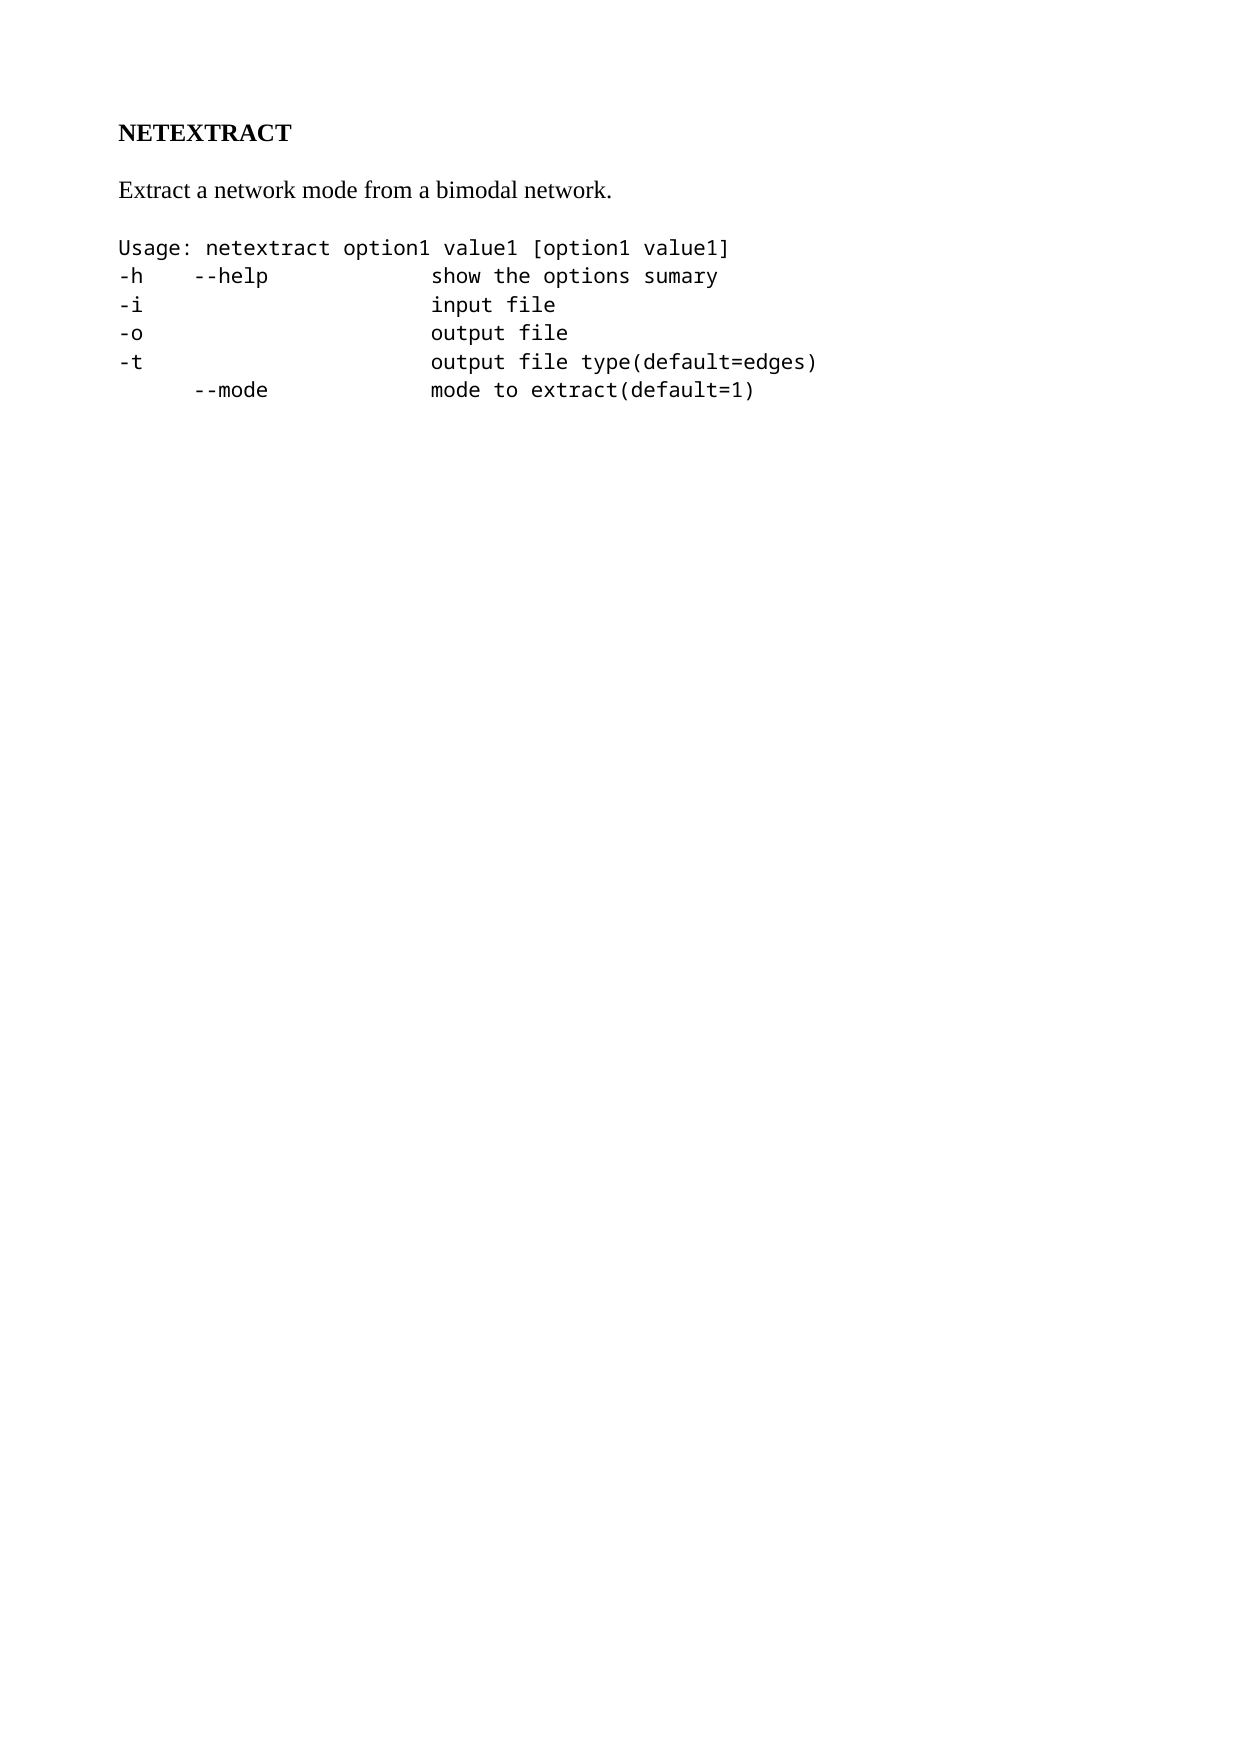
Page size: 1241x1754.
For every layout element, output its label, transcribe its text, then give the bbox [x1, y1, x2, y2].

text NETEXTRACT [118, 118, 1122, 147]
text Usage: netextract option1 value1 [option1 value1] [118, 233, 1122, 262]
text -t output file type(default=edges) [118, 347, 1122, 375]
text -h --help show the options sumary [118, 262, 1122, 290]
text Extract a network mode from a bimodal network. [118, 176, 1122, 204]
text -o output file [118, 318, 1122, 347]
text --mode mode to extract(default=1) [118, 375, 1122, 404]
text -i input file [118, 290, 1122, 318]
